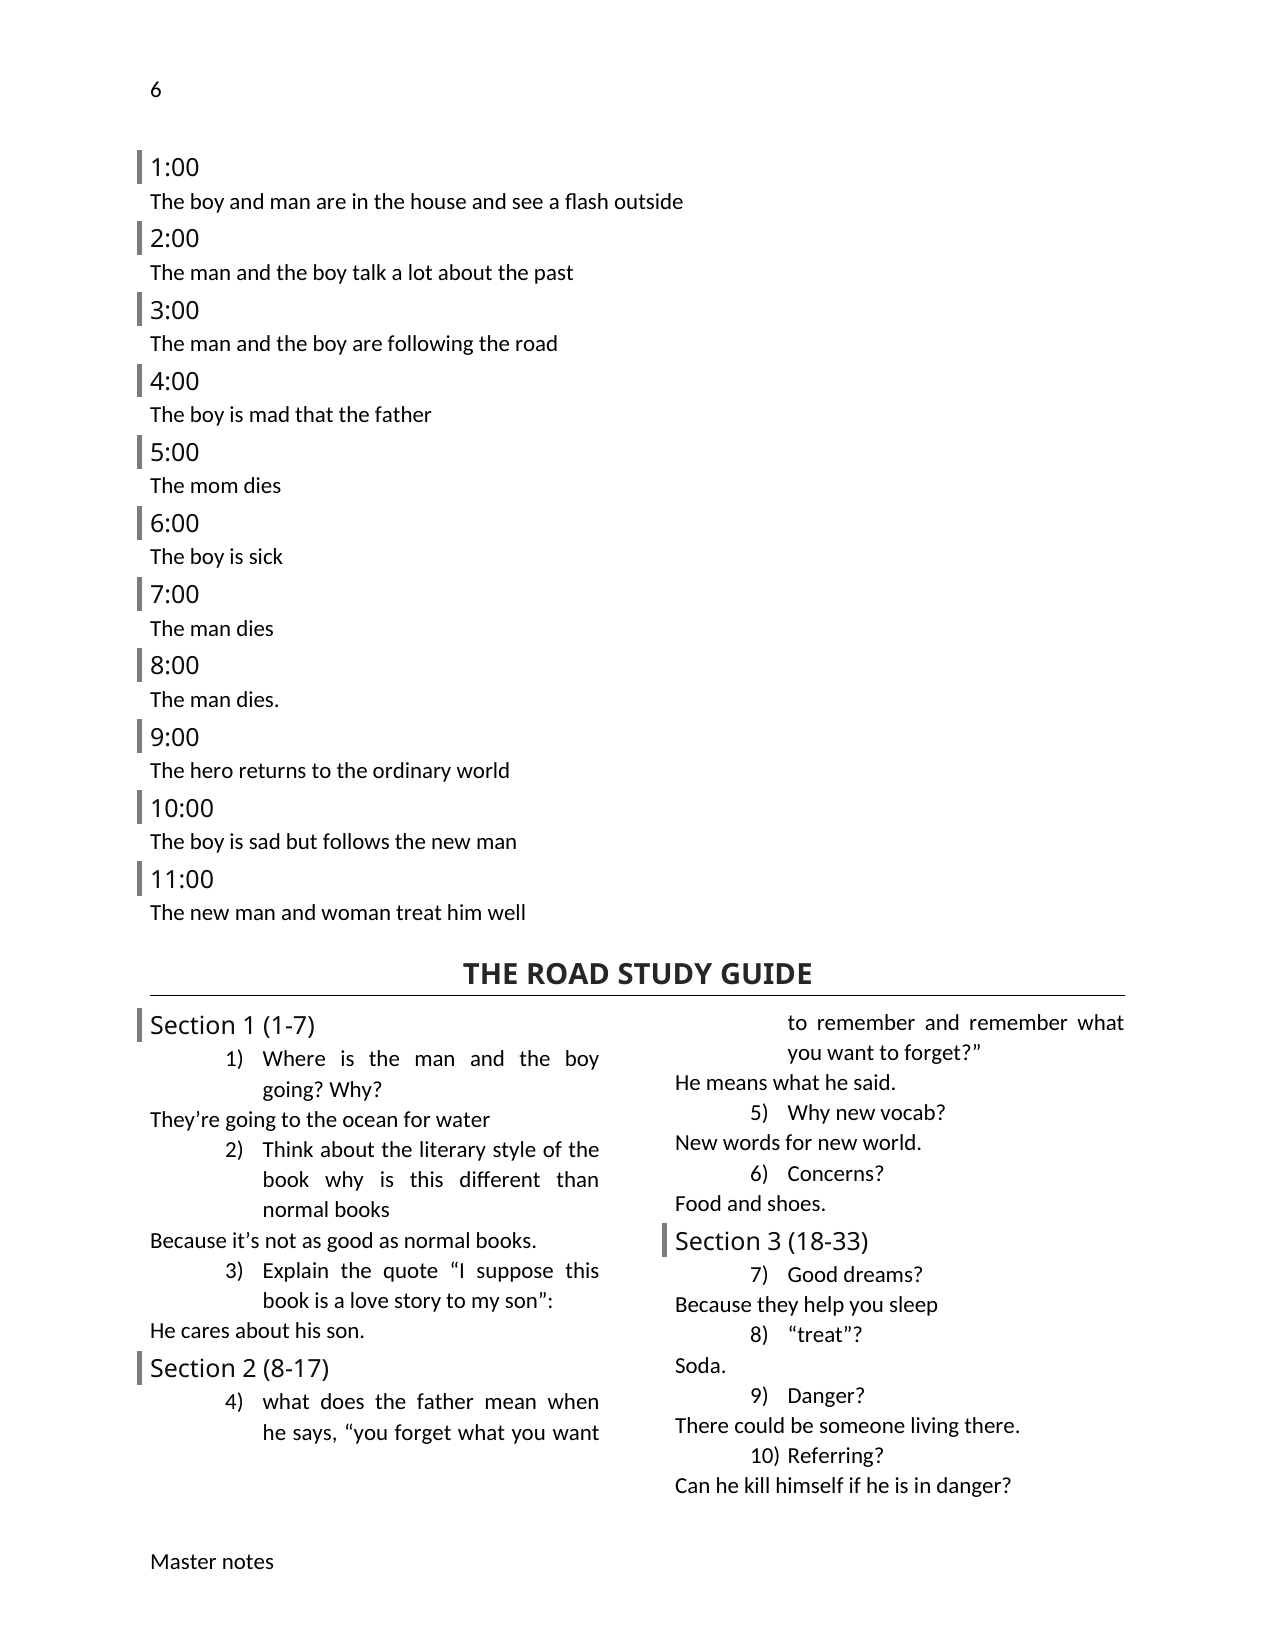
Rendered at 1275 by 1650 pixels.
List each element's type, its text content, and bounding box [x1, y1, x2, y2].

text They’re going to the ocean for water [150, 1105, 600, 1133]
text The man and the boy talk a lot about the past [150, 258, 1125, 286]
list Think about the literary style of the book why is this different than normal books [225, 1135, 600, 1223]
text Because it’s not as good as normal books. [150, 1226, 600, 1254]
list Good dreams? [750, 1260, 1125, 1288]
list Why new vocab? [750, 1098, 1125, 1126]
list to remember and remember what you want to forget?” [750, 1008, 1125, 1066]
list Referring? [750, 1441, 1125, 1469]
subtitle 10:00 [142, 790, 1125, 824]
text Soda. [675, 1351, 1125, 1379]
text Because they help you sleep [675, 1290, 1125, 1318]
text The boy is mad that the father [150, 400, 1125, 428]
subtitle 7:00 [142, 577, 1125, 611]
subtitle Section 1 (1-7) [150, 1008, 600, 1042]
text The mom dies [150, 471, 1125, 499]
subtitle Section 3 (18-33) [667, 1223, 1125, 1257]
text He means what he said. [675, 1068, 1125, 1096]
text The boy and man are in the house and see a flash outside [150, 187, 1125, 215]
text He cares about his son. [150, 1316, 600, 1344]
text The new man and woman treat him well [150, 898, 1125, 926]
text Food and shoes. [675, 1189, 1125, 1217]
list what does the father mean when he says, “you forget what you want [225, 1387, 600, 1446]
list Explain the quote “I suppose this book is a love story to my son”: [225, 1256, 600, 1314]
text The man dies [150, 614, 1125, 642]
text The boy is sick [150, 542, 1125, 571]
text Can he kill himself if he is in danger? [675, 1472, 1125, 1499]
list Danger? [750, 1381, 1125, 1409]
text The hero returns to the ordinary world [150, 756, 1125, 784]
subtitle 3:00 [142, 292, 1125, 326]
list Where is the man and the boy going? Why? [225, 1044, 600, 1103]
subtitle 9:00 [142, 719, 1125, 753]
text New words for new world. [675, 1128, 1125, 1157]
subtitle 8:00 [142, 648, 1125, 682]
subtitle 5:00 [137, 434, 1125, 469]
subtitle 2:00 [142, 221, 1125, 255]
subtitle 4:00 [137, 363, 1125, 397]
text The boy is sad but follows the new man [150, 827, 1125, 855]
subtitle 11:00 [142, 861, 1125, 896]
subtitle Section 2 (8-17) [142, 1351, 600, 1385]
subtitle The road study guide [150, 953, 1125, 995]
text There could be someone living there. [675, 1411, 1125, 1439]
subtitle 1:00 [150, 150, 1125, 184]
list Concerns? [750, 1159, 1125, 1187]
subtitle 6:00 [142, 506, 1125, 540]
text The man and the boy are following the road [150, 329, 1125, 357]
list “treat”? [750, 1321, 1125, 1348]
text The man dies. [150, 685, 1125, 713]
